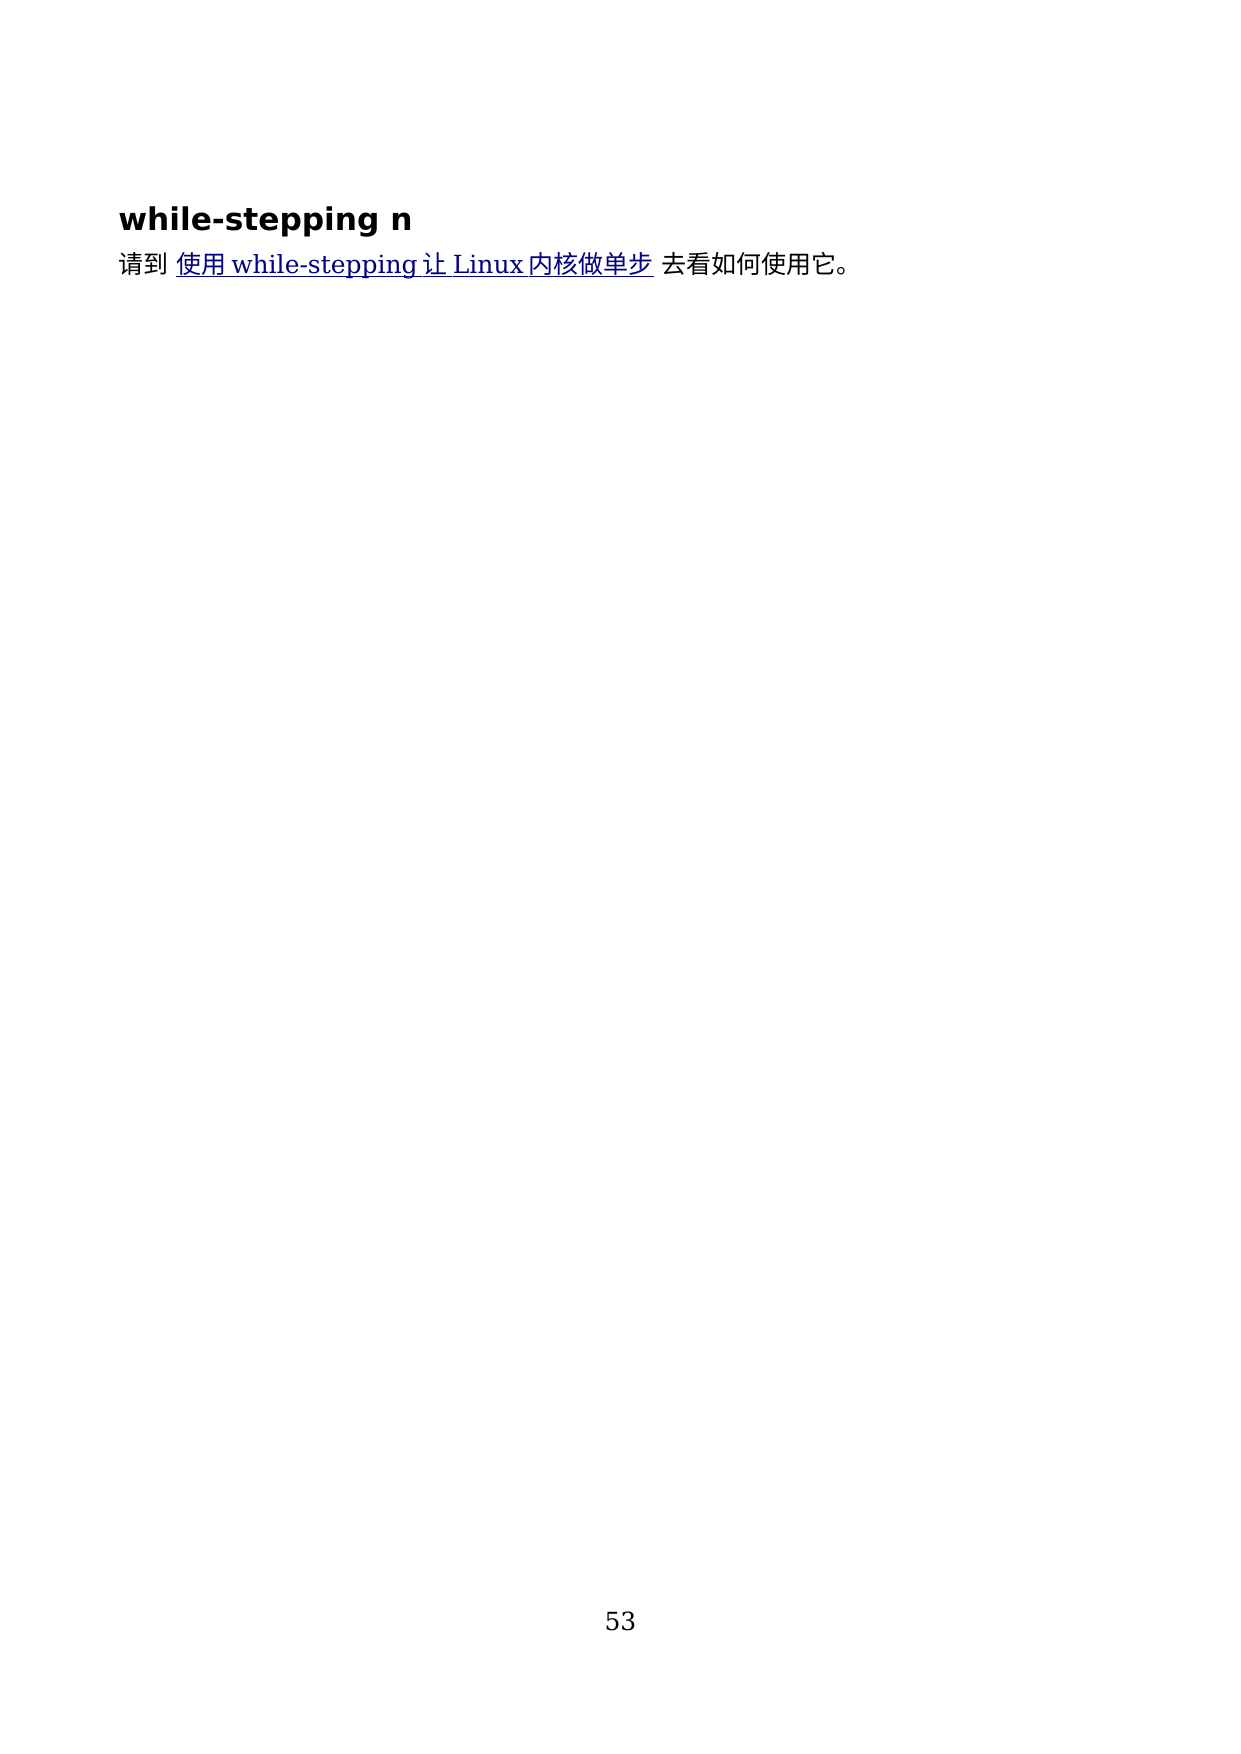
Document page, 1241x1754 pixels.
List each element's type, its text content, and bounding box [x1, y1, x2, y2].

text 请到 使用while-stepping让Linux内核做单步 去看如何使用它。 [118, 251, 1122, 280]
subtitle while-stepping n [118, 202, 1122, 238]
